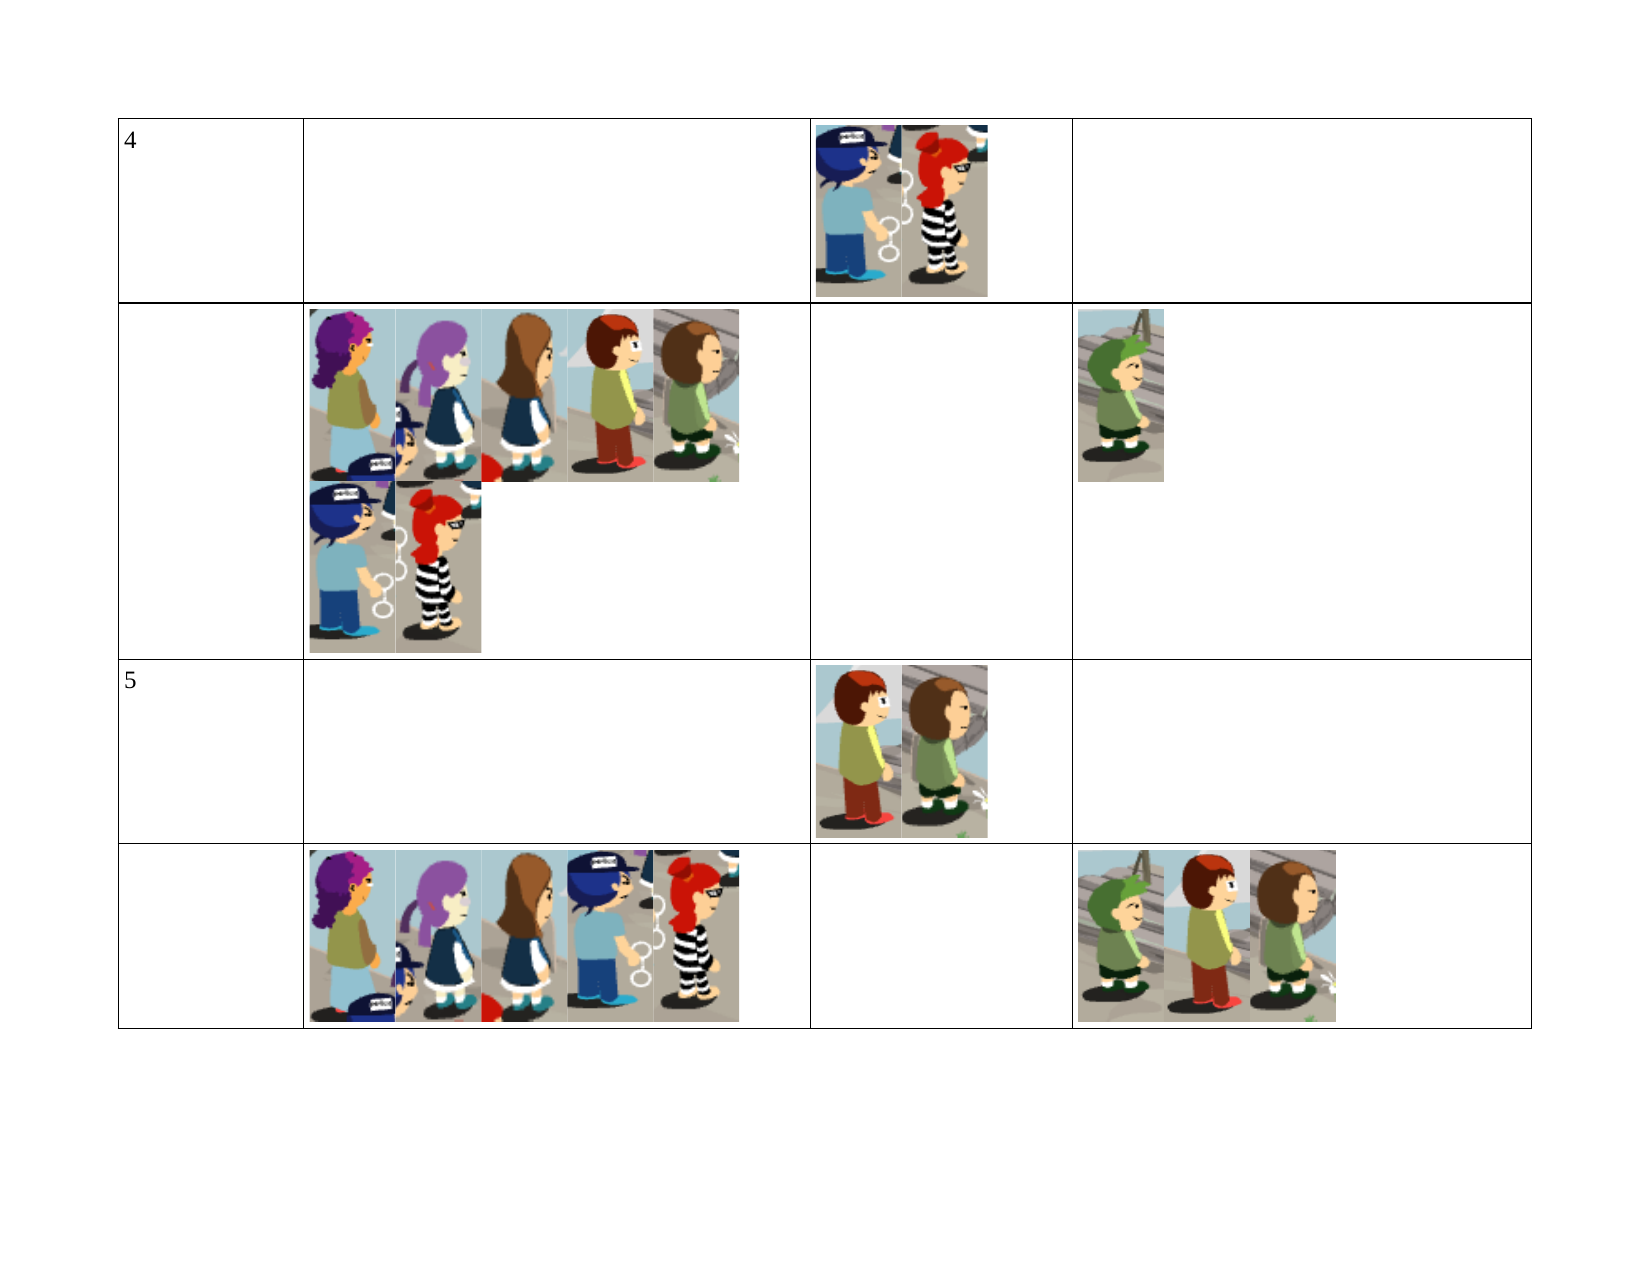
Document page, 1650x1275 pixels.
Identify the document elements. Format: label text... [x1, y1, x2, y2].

table_cell [304, 119, 810, 302]
table_cell 4 [119, 119, 303, 302]
table_cell [1073, 844, 1531, 1027]
picture [309, 850, 740, 1022]
table_cell [1073, 660, 1531, 843]
picture [815, 125, 988, 297]
table_cell [1073, 304, 1531, 659]
table_cell [304, 304, 810, 659]
table_cell [119, 844, 303, 1027]
picture [1078, 309, 1164, 482]
table_cell 5 [119, 660, 303, 843]
table_cell [304, 844, 810, 1027]
picture [1078, 850, 1336, 1022]
table_cell [119, 304, 303, 659]
table_cell [304, 660, 810, 843]
table_cell [811, 844, 1072, 1027]
table_cell [811, 304, 1072, 659]
table_cell [811, 660, 1072, 843]
picture [309, 309, 740, 653]
table_cell [1073, 119, 1531, 302]
table_cell [811, 119, 1072, 302]
picture [815, 665, 988, 838]
